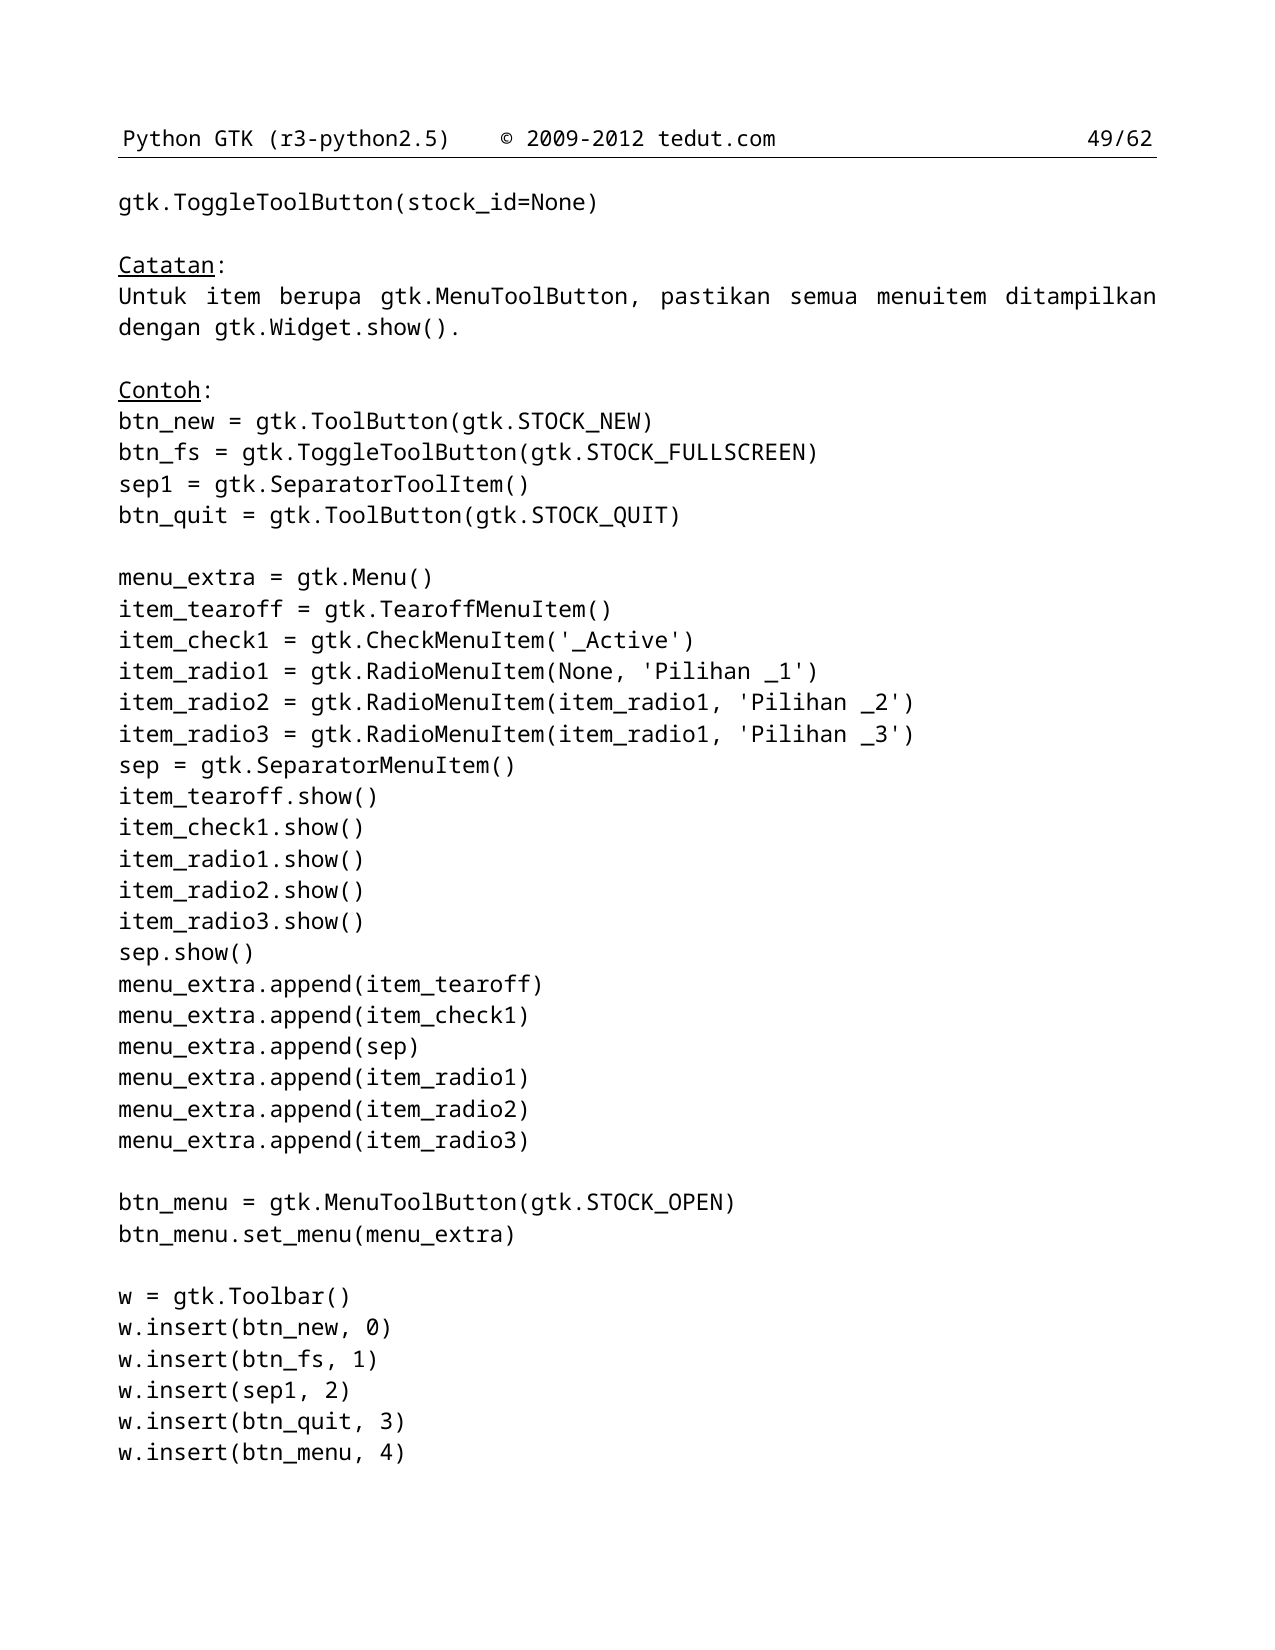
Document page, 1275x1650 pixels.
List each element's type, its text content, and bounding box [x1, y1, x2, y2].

text item_radio2.show() [118, 874, 1157, 905]
text menu_extra.append(item_radio1) [118, 1061, 1157, 1092]
text item_tearoff.show() [118, 780, 1157, 811]
text w.insert(btn_quit, 3) [118, 1405, 1157, 1436]
text w.insert(btn_new, 0) [118, 1311, 1157, 1342]
text btn_quit = gtk.ToolButton(gtk.STOCK_QUIT) [118, 499, 1157, 530]
text btn_fs = gtk.ToggleToolButton(gtk.STOCK_FULLSCREEN) [118, 436, 1157, 467]
text item_radio2 = gtk.RadioMenuItem(item_radio1, 'Pilihan _2') [118, 686, 1157, 717]
text menu_extra.append(item_radio3) [118, 1124, 1157, 1155]
text w.insert(sep1, 2) [118, 1374, 1157, 1405]
text sep1 = gtk.SeparatorToolItem() [118, 467, 1157, 499]
text sep = gtk.SeparatorMenuItem() [118, 749, 1157, 780]
text item_radio3 = gtk.RadioMenuItem(item_radio1, 'Pilihan _3') [118, 717, 1157, 749]
text w = gtk.Toolbar() [118, 1280, 1157, 1311]
text Contoh: [118, 374, 1157, 405]
text item_check1 = gtk.CheckMenuItem('_Active') [118, 624, 1157, 655]
text btn_menu = gtk.MenuToolButton(gtk.STOCK_OPEN) [118, 1186, 1157, 1217]
text item_radio1 = gtk.RadioMenuItem(None, 'Pilihan _1') [118, 655, 1157, 686]
text item_check1.show() [118, 811, 1157, 842]
text item_tearoff = gtk.TearoffMenuItem() [118, 592, 1157, 624]
text Untuk item berupa gtk.MenuToolButton, pastikan semua menuitem ditampilkan dengan gtk.Widget.show(). [118, 280, 1157, 342]
text menu_extra.append(item_check1) [118, 999, 1157, 1030]
text menu_extra = gtk.Menu() [118, 561, 1157, 592]
text item_radio1.show() [118, 842, 1157, 874]
text w.insert(btn_menu, 4) [118, 1436, 1157, 1467]
text menu_extra.append(item_radio2) [118, 1092, 1157, 1124]
text sep.show() [118, 936, 1157, 967]
text w.insert(btn_fs, 1) [118, 1342, 1157, 1374]
text menu_extra.append(sep) [118, 1030, 1157, 1061]
text gtk.ToggleToolButton(stock_id=None) [118, 186, 1157, 217]
text Catatan: [118, 249, 1157, 280]
text item_radio3.show() [118, 905, 1157, 936]
text btn_new = gtk.ToolButton(gtk.STOCK_NEW) [118, 405, 1157, 436]
text btn_menu.set_menu(menu_extra) [118, 1217, 1157, 1249]
text menu_extra.append(item_tearoff) [118, 967, 1157, 999]
